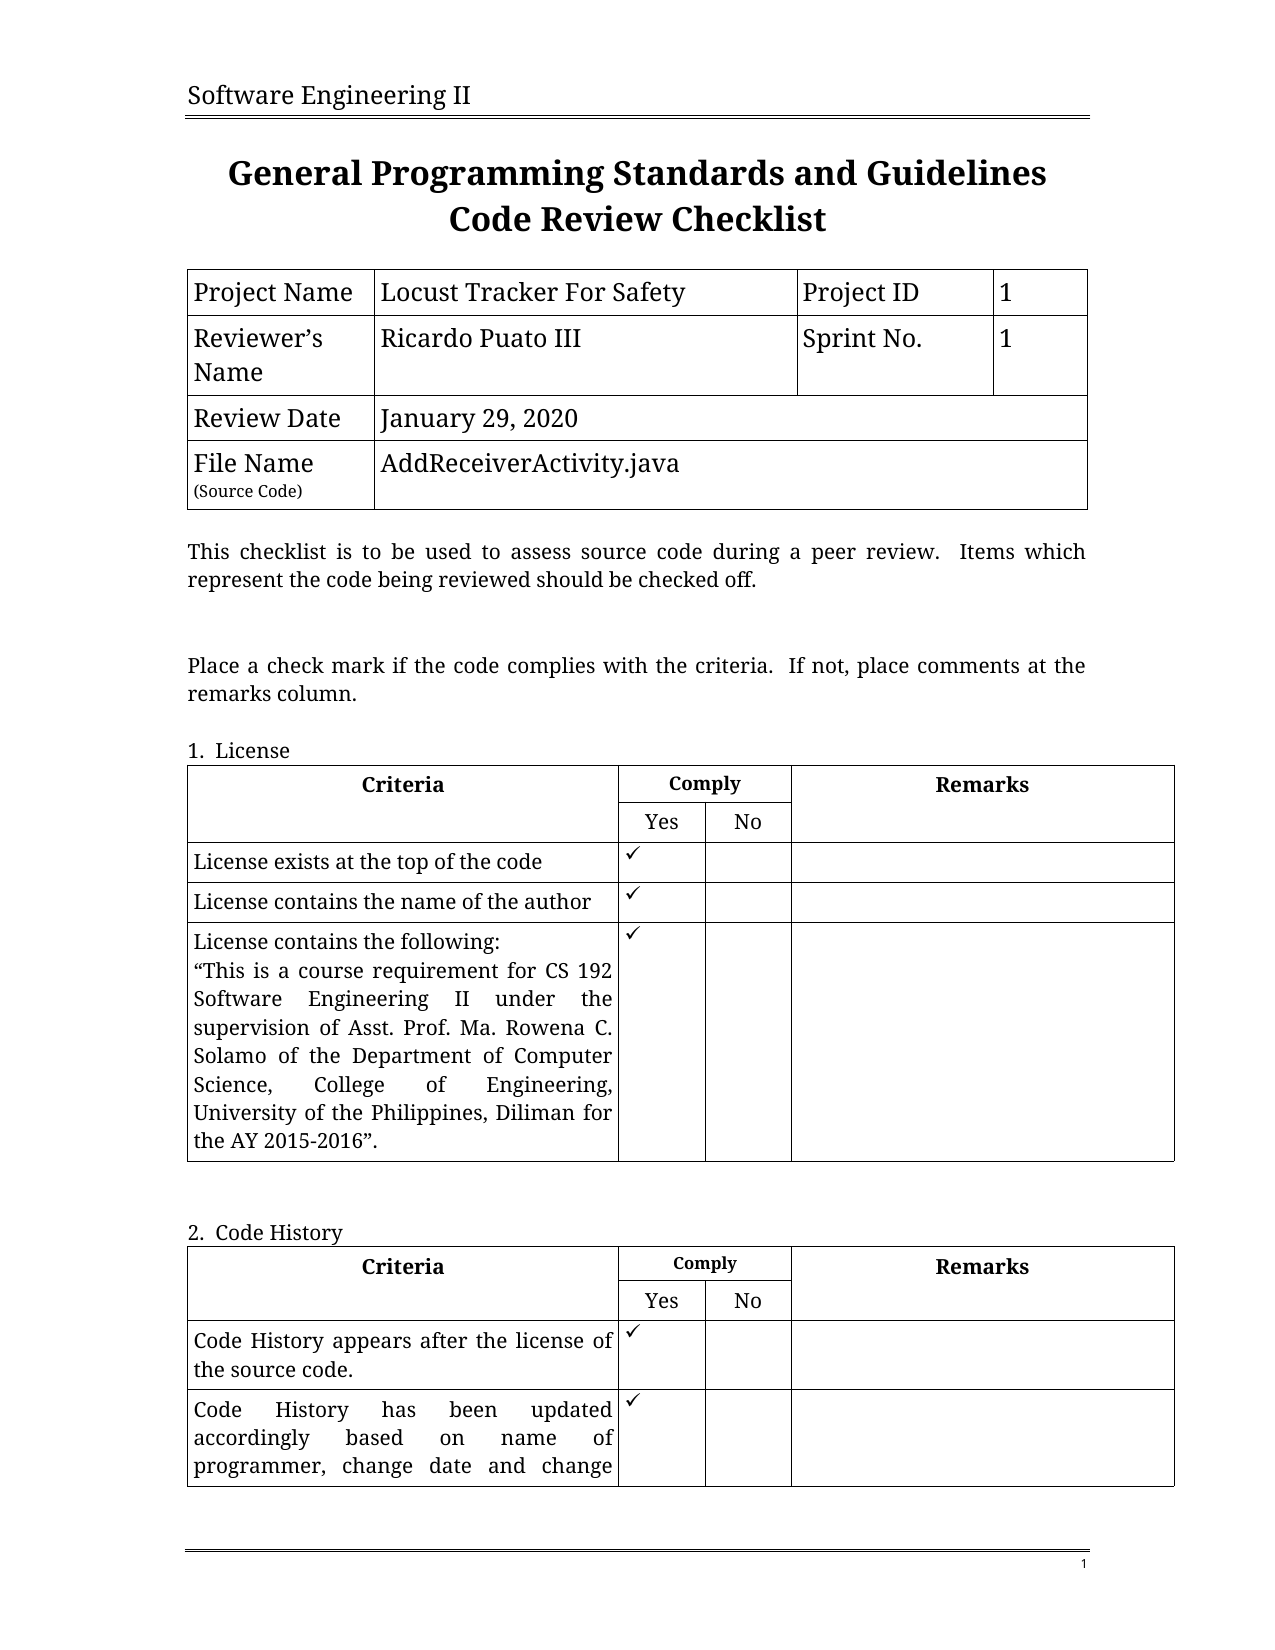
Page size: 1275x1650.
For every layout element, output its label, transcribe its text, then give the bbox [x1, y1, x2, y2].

table_header Criteria [188, 1247, 618, 1320]
table_header Project Name [188, 270, 374, 315]
table_cell ✓ [619, 923, 705, 1161]
table_cell [792, 1321, 1174, 1389]
table_cell Yes [619, 1281, 705, 1320]
table_header 1 [994, 270, 1087, 315]
text This checklist is to be used to assess source code during a peer review. Items which represent the code being reviewed should be checked off. [187, 537, 1087, 594]
table_header Comply [619, 766, 791, 802]
table_cell No [706, 803, 791, 842]
table_cell Sprint No. [798, 316, 993, 394]
table_header Remarks [792, 1247, 1174, 1320]
table_cell License contains the name of the author [188, 883, 618, 922]
table_cell License exists at the top of the code [188, 843, 618, 882]
text 1. License [187, 736, 1087, 764]
table_cell [706, 1390, 791, 1486]
table_cell [792, 1390, 1174, 1486]
text 2. Code History [187, 1218, 1087, 1246]
table_cell Code History has been updated accordingly based on name of programmer, change date and change [188, 1390, 618, 1486]
table_cell File Name (Source Code) [188, 441, 374, 508]
table_cell [792, 923, 1174, 1161]
table_header Comply [619, 1247, 791, 1280]
table_header Project ID [798, 270, 993, 315]
table_cell [706, 843, 791, 882]
table_cell [706, 883, 791, 922]
text Place a check mark if the code complies with the criteria. If not, place comments at the remarks column. [187, 651, 1087, 708]
table_cell [792, 843, 1174, 882]
table_cell No [706, 1281, 791, 1320]
table_cell [706, 1321, 791, 1389]
table_cell ✓ [619, 843, 705, 882]
table_cell Ricardo Puato III [375, 316, 797, 394]
table_cell License contains the following: “This is a course requirement for CS 192 Software Engineering II under the supervision of Asst. Prof. Ma. Rowena C. Solamo of the Department of Computer Science, College of Engineering, University of the Philippines, Diliman for the AY 2015-2016”. [188, 923, 618, 1161]
table_header Locust Tracker For Safety [375, 270, 797, 315]
table_header Remarks [792, 766, 1174, 842]
table_cell Code History appears after the license of the source code. [188, 1321, 618, 1389]
table_header Criteria [188, 766, 618, 842]
table_cell ✓ [619, 1321, 705, 1389]
table_cell 1 [994, 316, 1087, 394]
table_cell Yes [619, 803, 705, 842]
text General Programming Standards and Guidelines Code Review Checklist [187, 150, 1087, 241]
table_cell [706, 923, 791, 1161]
table_cell ✓ [619, 1390, 705, 1486]
table_cell Reviewer’s Name [188, 316, 374, 394]
table_cell [792, 883, 1174, 922]
table_cell ✓ [619, 883, 705, 922]
table_cell January 29, 2020 [375, 396, 1087, 440]
table_cell Review Date [188, 396, 374, 440]
table_cell AddReceiverActivity.java [375, 441, 1087, 508]
